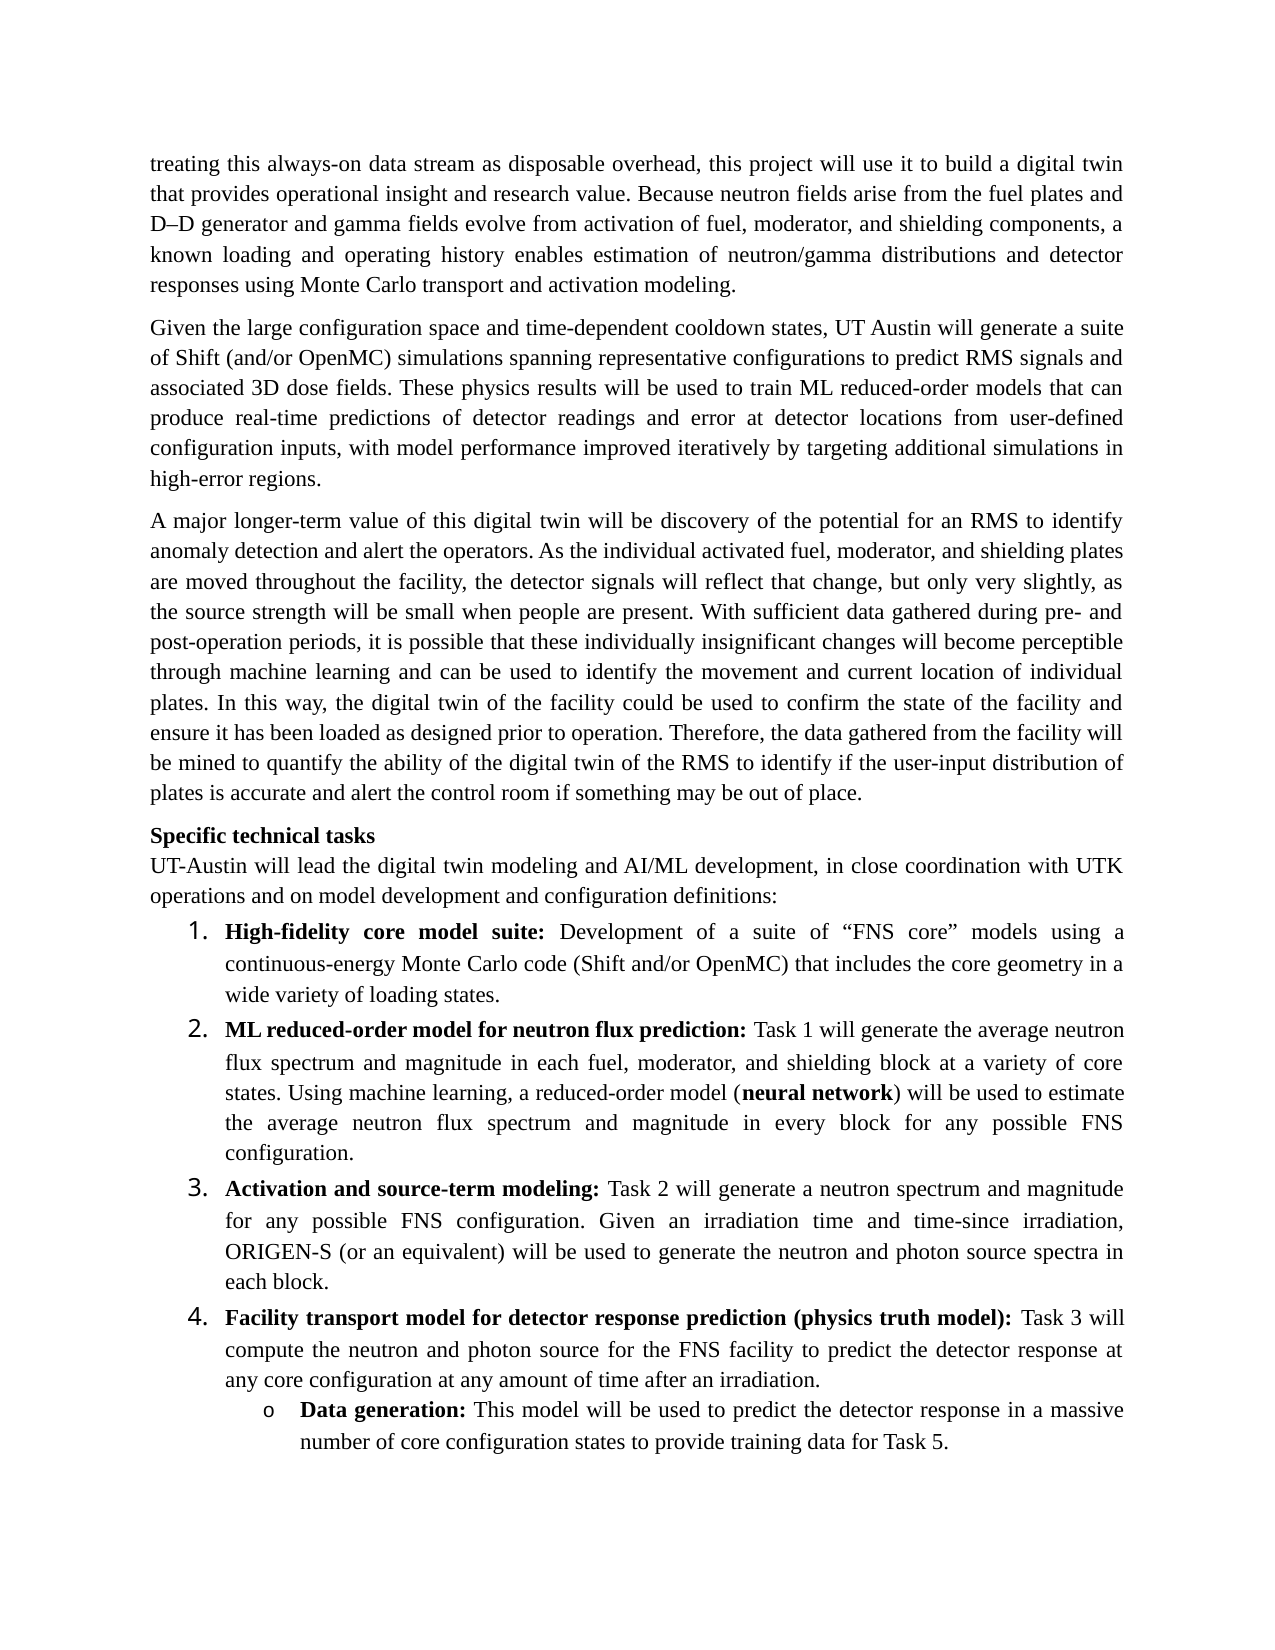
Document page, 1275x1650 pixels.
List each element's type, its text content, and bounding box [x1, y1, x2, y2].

list Facility transport model for detector response prediction (physics truth model): Task 3 will compute the neutron and photon source for the FNS facility to predict the detector response at any core configuration at any amount of time after an irradiation. [187, 1298, 1125, 1393]
text A major longer-term value of this digital twin will be discovery of the potential for an RMS to identify anomaly detection and alert the operators. As the individual activated fuel, moderator, and shielding plates are moved throughout the facility, the detector signals will reflect that change, but only very slightly, as the source strength will be small when people are present. With sufficient data gathered during pre- and post-operation periods, it is possible that these individually insignificant changes will become perceptible through machine learning and can be used to identify the movement and current location of individual plates. In this way, the digital twin of the facility could be used to confirm the state of the facility and ensure it has been loaded as designed prior to operation. Therefore, the data gathered from the facility will be mined to quantify the ability of the digital twin of the RMS to identify if the user-input distribution of plates is accurate and alert the control room if something may be out of place. [150, 507, 1125, 806]
list Data generation: This model will be used to predict the detector response in a massive number of core configuration states to provide training data for Task 5. [262, 1396, 1125, 1454]
text Specific technical tasks [150, 822, 1125, 848]
text treating this always-on data stream as disposable overhead, this project will use it to build a digital twin that provides operational insight and research value. Because neutron fields arise from the fuel plates and D–D generator and gamma fields evolve from activation of fuel, moderator, and shielding components, a known loading and operating history enables estimation of neutron/gamma distributions and detector responses using Monte Carlo transport and activation modeling. [150, 150, 1125, 297]
text Given the large configuration space and time-dependent cooldown states, UT Austin will generate a suite of Shift (and/or OpenMC) simulations spanning representative configurations to predict RMS signals and associated 3D dose fields. These physics results will be used to train ML reduced-order models that can produce real-time predictions of detector readings and error at detector locations from user-defined configuration inputs, with model performance improved iteratively by targeting additional simulations in high-error regions. [150, 313, 1125, 491]
list High-fidelity core model suite: Development of a suite of “FNS core” models using a continuous-energy Monte Carlo code (Shift and/or OpenMC) that includes the core geometry in a wide variety of loading states. [187, 912, 1125, 1007]
list Activation and source-term modeling: Task 2 will generate a neutron spectrum and magnitude for any possible FNS configuration. Given an irradiation time and time-since irradiation, ORIGEN-S (or an equivalent) will be used to generate the neutron and photon source spectra in each block. [187, 1169, 1125, 1294]
list ML reduced-order model for neutron flux prediction: Task 1 will generate the average neutron flux spectrum and magnitude in each fuel, moderator, and shielding block at a variety of core states. Using machine learning, a reduced-order model (neural network) will be used to estimate the average neutron flux spectrum and magnitude in every block for any possible FNS configuration. [187, 1011, 1125, 1166]
text UT-Austin will lead the digital twin modeling and AI/ML development, in close coordination with UTK operations and on model development and configuration definitions: [150, 852, 1125, 909]
